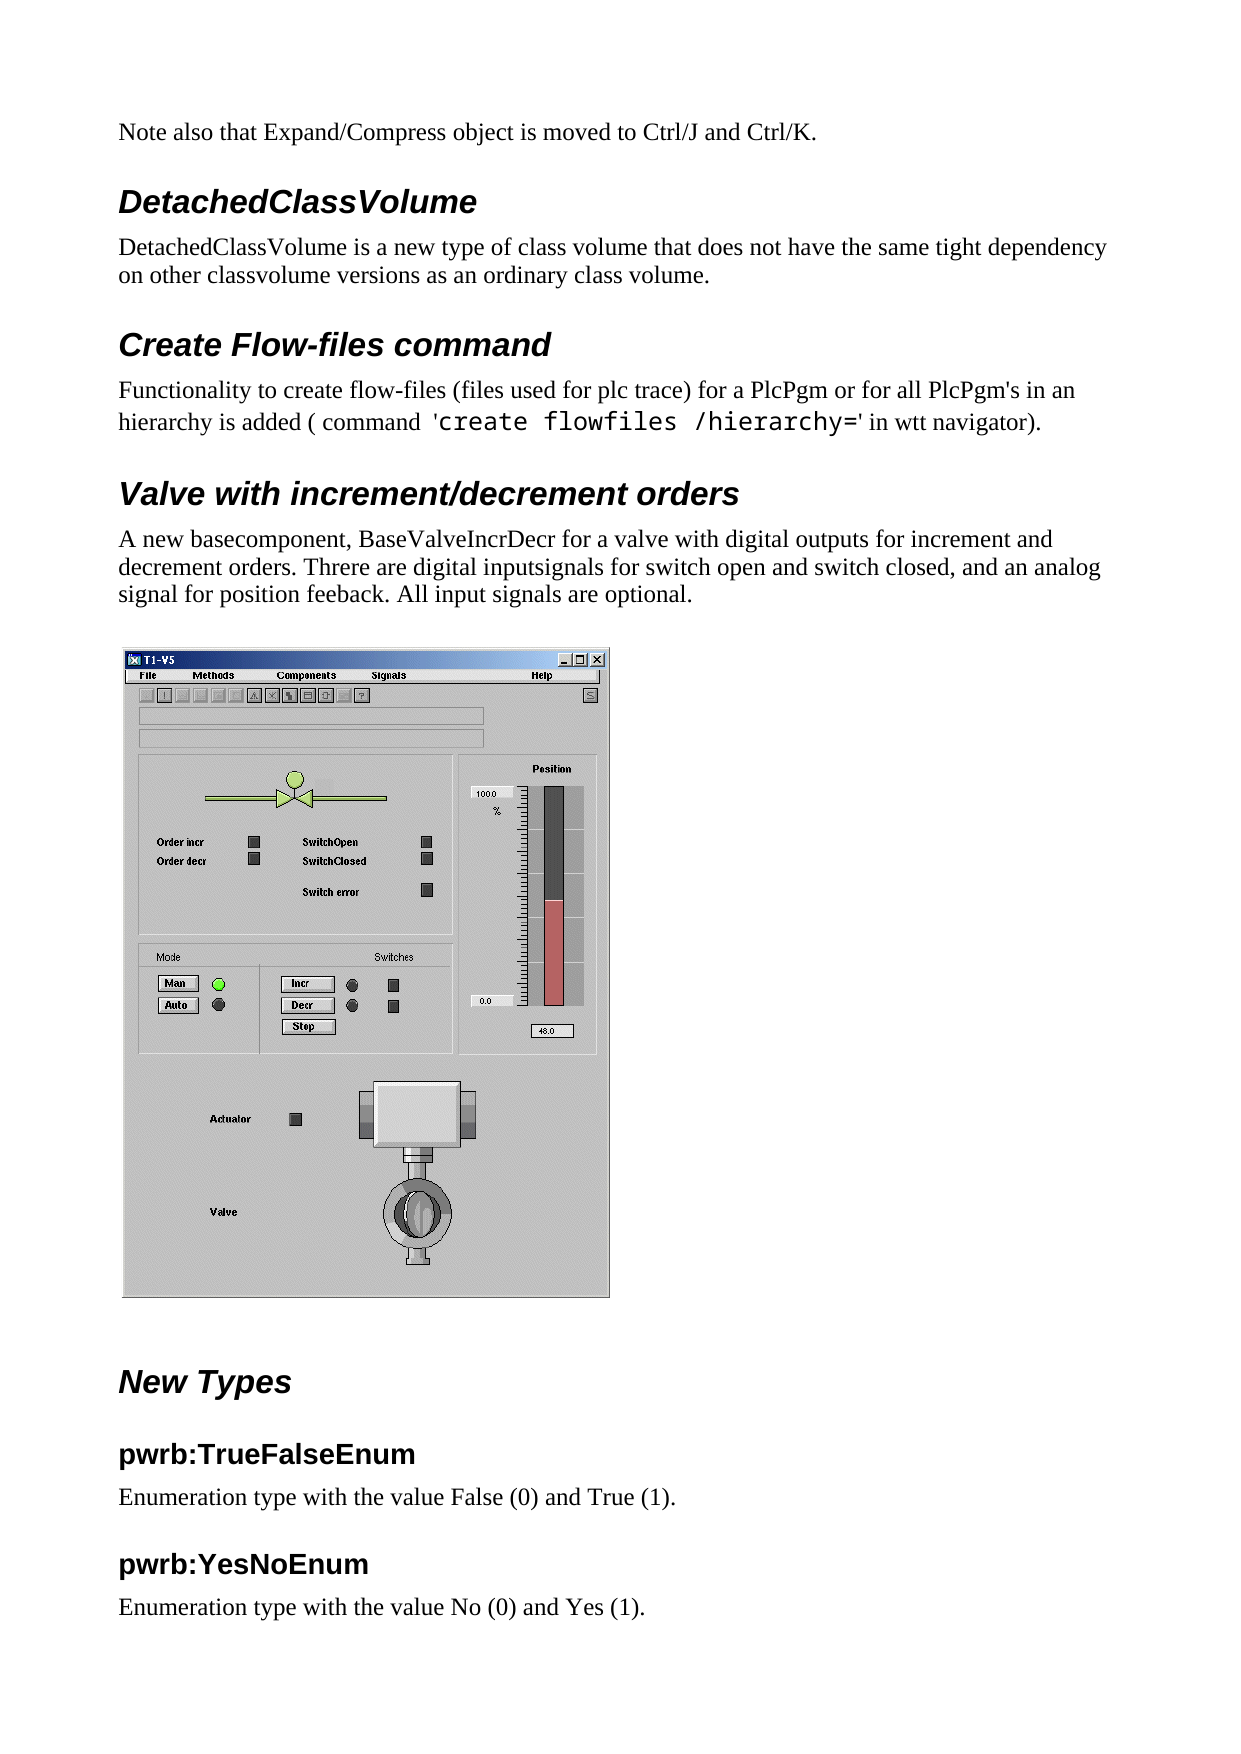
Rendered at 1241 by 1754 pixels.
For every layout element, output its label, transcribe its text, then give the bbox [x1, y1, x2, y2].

picture [121, 647, 610, 1298]
text A new basecomponent, BaseValveIncrDecr for a valve with digital outputs for increment and decrement orders. Threre are digital inputsignals for switch open and switch closed, and an analog signal for position feeback. All input signals are optional. [118, 525, 1122, 608]
subtitle pwrb:YesNoEnum [118, 1548, 1122, 1581]
text Note also that Expand/Compress object is moved to Ctrl/J and Ctrl/K. [118, 118, 1122, 146]
text Functionality to create flow-files (files used for plc trace) for a PlcPgm or for all PlcPgm's in an hierarchy is added ( command 'create flowfiles /hierarchy=' in wtt navigator). [118, 376, 1122, 438]
text Enumeration type with the value False (0) and True (1). [118, 1483, 1122, 1511]
text DetachedClassVolume is a new type of class volume that does not have the same tight dependency on other classvolume versions as an ordinary class volume. [118, 233, 1122, 288]
subtitle Valve with increment/decrement orders [118, 475, 1122, 512]
subtitle DetachedClassVolume [118, 183, 1122, 221]
subtitle Create Flow-files command [118, 326, 1122, 363]
subtitle New Types [118, 1363, 1122, 1401]
text Enumeration type with the value No (0) and Yes (1). [118, 1593, 1122, 1621]
subtitle pwrb:TrueFalseEnum [118, 1438, 1122, 1471]
